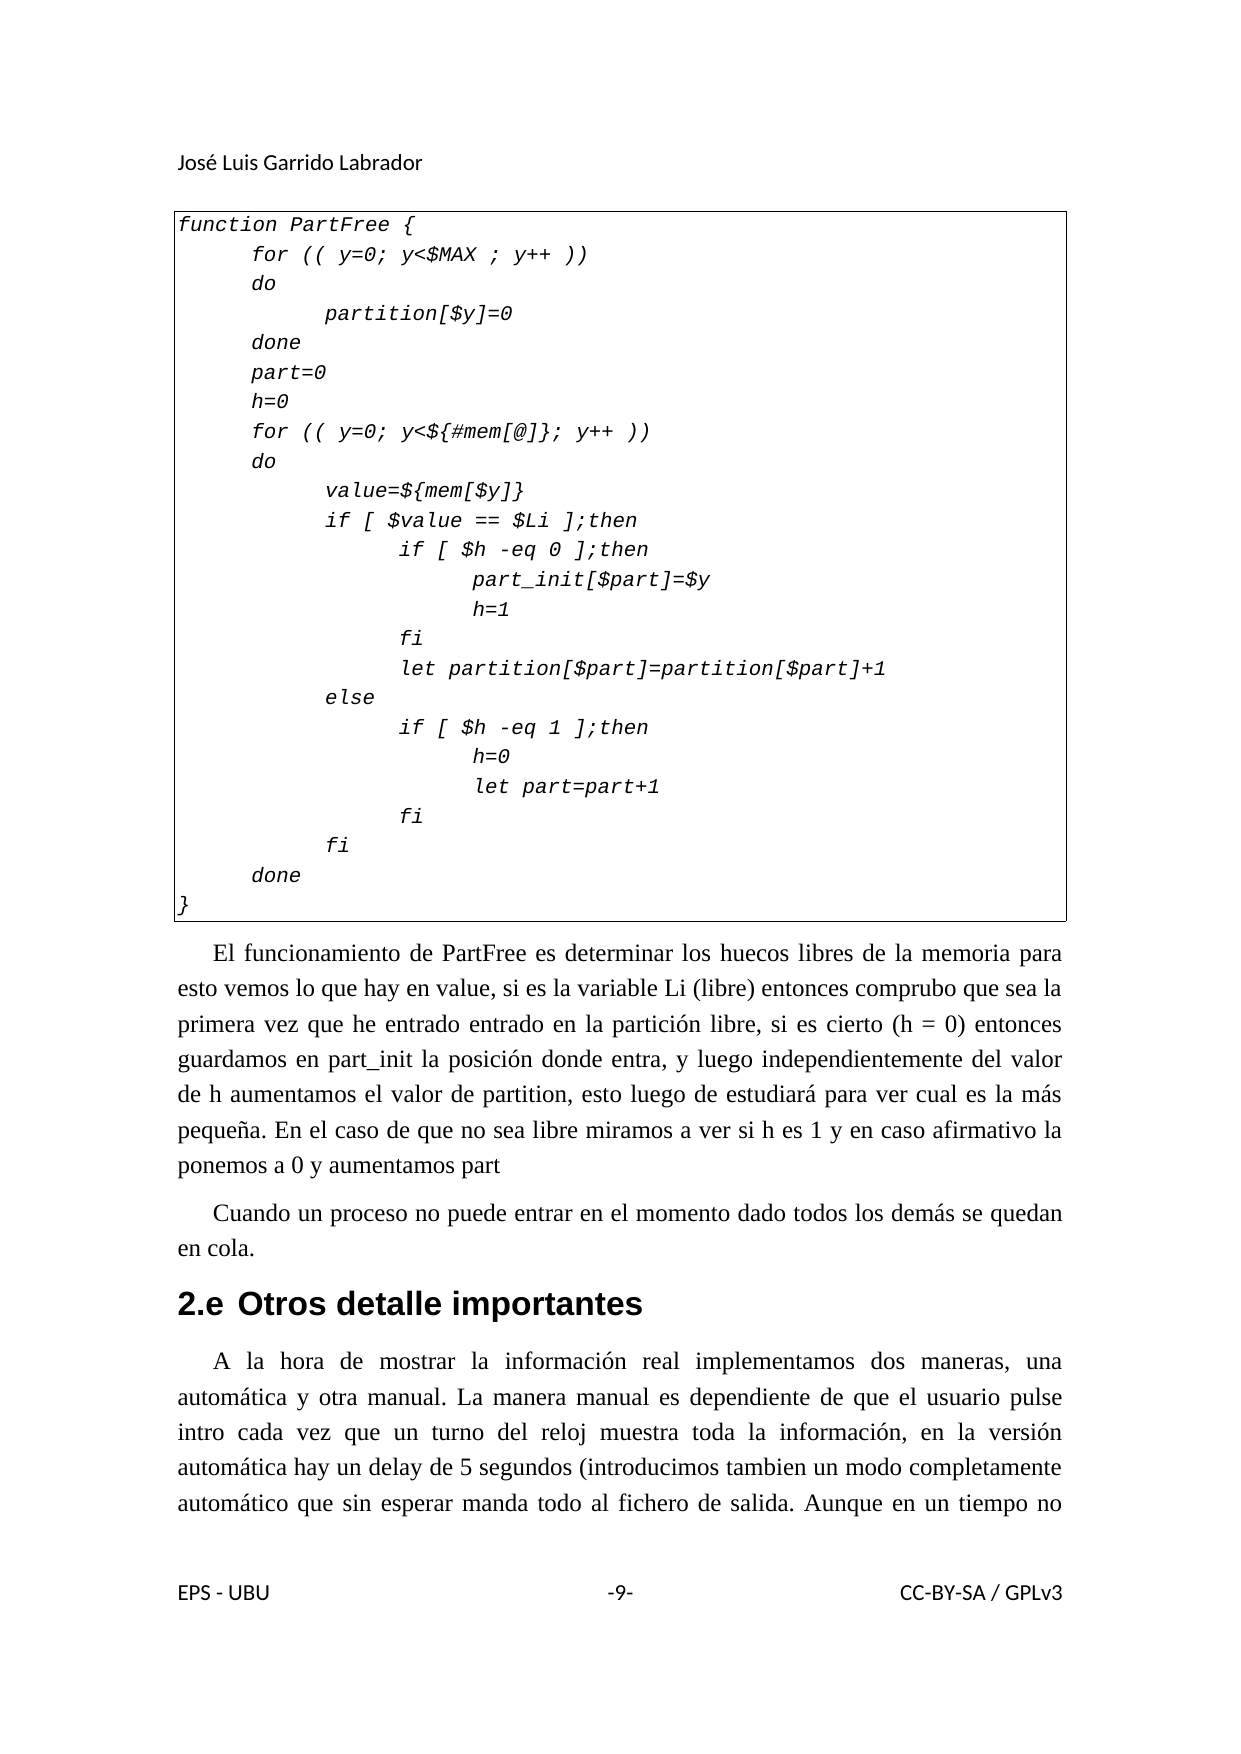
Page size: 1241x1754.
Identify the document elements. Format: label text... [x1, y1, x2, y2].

text let part=part+1 [175, 773, 1066, 800]
text for (( y=0; y<${#mem[@]}; y++ )) [175, 418, 1066, 445]
text let partition[$part]=partition[$part]+1 [175, 655, 1066, 681]
text h=0 [175, 743, 1066, 770]
text fi [175, 625, 1066, 652]
text h=1 [175, 596, 1066, 622]
text if [ $h -eq 0 ];then [175, 536, 1066, 563]
text part_init[$part]=$y [175, 566, 1066, 593]
text fi [175, 803, 1066, 829]
text part=0 [175, 359, 1066, 386]
text } [175, 891, 1066, 921]
subtitle Otros detalle importantes [177, 1284, 1063, 1323]
text done [175, 862, 1066, 888]
text done [175, 329, 1066, 356]
text if [ $h -eq 1 ];then [175, 714, 1066, 741]
text do [175, 270, 1066, 297]
text h=0 [175, 388, 1066, 415]
text else [175, 684, 1066, 711]
text if [ $value == $Li ];then [175, 507, 1066, 533]
text Cuando un proceso no puede entrar en el momento dado todos los demás se quedan en cola. [177, 1193, 1063, 1263]
text for (( y=0; y<$MAX ; y++ )) [175, 241, 1066, 267]
text partition[$y]=0 [175, 300, 1066, 326]
text do [175, 448, 1066, 474]
text El funcionamiento de PartFree es determinar los huecos libres de la memoria para esto vemos lo que hay en value, si es la variable Li (libre) entonces comprubo que sea la primera vez que he entrado entrado en la partición libre, si es cierto (h = 0) entonces guardamos en part_init la posición donde entra, y luego independientemente del valor de h aumentamos el valor de partition, esto luego de estudiará para ver cual es la más pequeña. En el caso de que no sea libre miramos a ver si h es 1 y en caso afirmativo la ponemos a 0 y aumentamos part [177, 933, 1063, 1181]
text function PartFree { [175, 212, 1066, 238]
text fi [175, 832, 1066, 859]
text A la hora de mostrar la información real implementamos dos maneras, una automática y otra manual. La manera manual es dependiente de que el usuario pulse intro cada vez que un turno del reloj muestra toda la información, en la versión automática hay un delay de 5 segundos (introducimos tambien un modo completamente automático que sin esperar manda todo al fichero de salida. Aunque en un tiempo no [177, 1341, 1063, 1518]
text value=${mem[$y]} [175, 477, 1066, 504]
